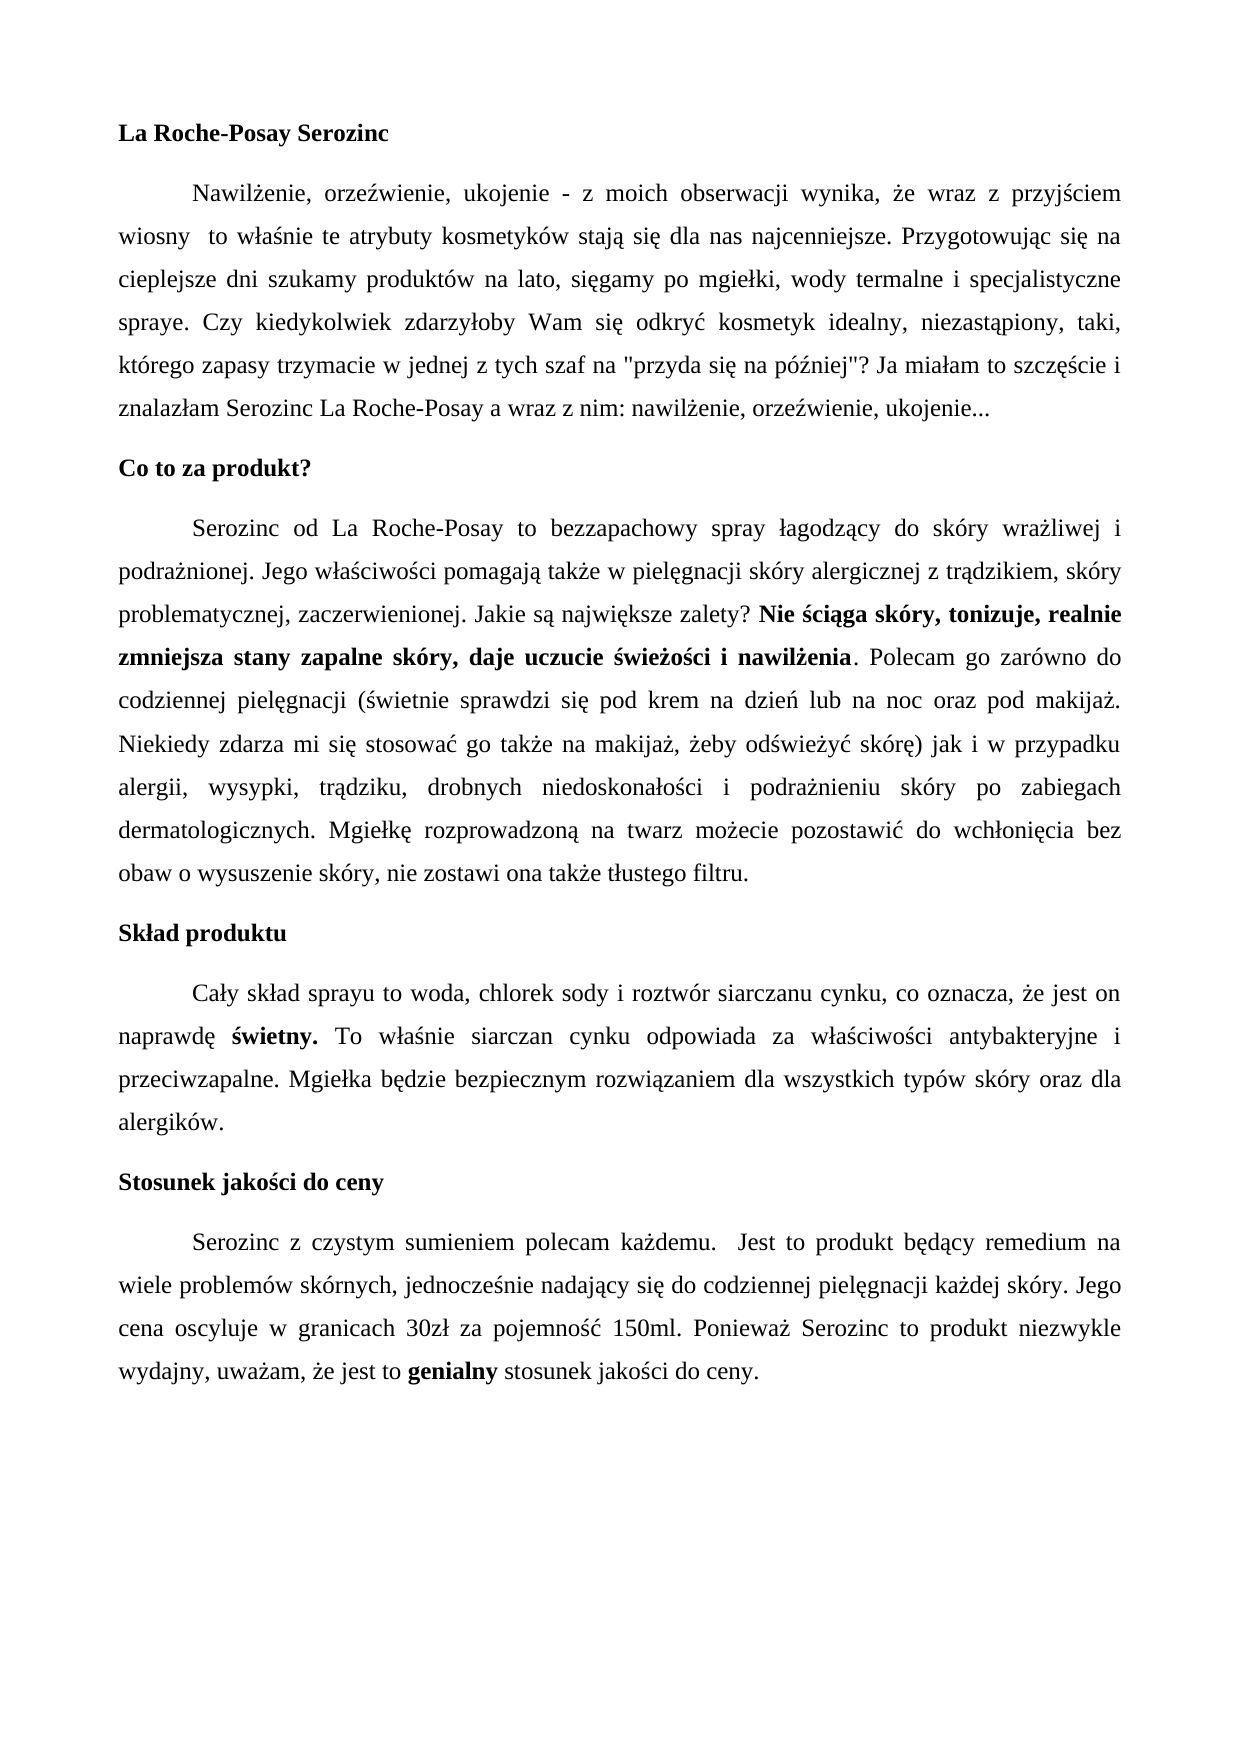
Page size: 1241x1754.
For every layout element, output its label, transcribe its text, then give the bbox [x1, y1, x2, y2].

text La Roche-Posay Serozinc [118, 118, 1122, 147]
text Co to za produkt? [118, 453, 1122, 482]
text Skład produktu [118, 918, 1122, 947]
text Serozinc z czystym sumieniem polecam każdemu. Jest to produkt będący remedium na wiele problemów skórnych, jednocześnie nadający się do codziennej pielęgnacji każdej skóry. Jego cena oscyluje w granicach 30zł za pojemność 150ml. Ponieważ Serozinc to produkt niezwykle wydajny, uważam, że jest to genialny stosunek jakości do ceny. [118, 1227, 1122, 1385]
text Stosunek jakości do ceny [118, 1167, 1122, 1196]
text Serozinc od La Roche-Posay to bezzapachowy spray łagodzący do skóry wrażliwej i podrażnionej. Jego właściwości pomagają także w pielęgnacji skóry alergicznej z trądzikiem, skóry problematycznej, zaczerwienionej. Jakie są największe zalety? Nie ściąga skóry, tonizuje, realnie zmniejsza stany zapalne skóry, daje uczucie świeżości i nawilżenia. Polecam go zarówno do codziennej pielęgnacji (świetnie sprawdzi się pod krem na dzień lub na noc oraz pod makijaż. Niekiedy zdarza mi się stosować go także na makijaż, żeby odświeżyć skórę) jak i w przypadku alergii, wysypki, trądziku, drobnych niedoskonałości i podrażnieniu skóry po zabiegach dermatologicznych. Mgiełkę rozprowadzoną na twarz możecie pozostawić do wchłonięcia bez obaw o wysuszenie skóry, nie zostawi ona także tłustego filtru. [118, 513, 1122, 887]
text Nawilżenie, orzeźwienie, ukojenie - z moich obserwacji wynika, że wraz z przyjściem wiosny to właśnie te atrybuty kosmetyków stają się dla nas najcenniejsze. Przygotowując się na cieplejsze dni szukamy produktów na lato, sięgamy po mgiełki, wody termalne i specjalistyczne spraye. Czy kiedykolwiek zdarzyłoby Wam się odkryć kosmetyk idealny, niezastąpiony, taki, którego zapasy trzymacie w jednej z tych szaf na "przyda się na później"? Ja miałam to szczęście i znalazłam Serozinc La Roche-Posay a wraz z nim: nawilżenie, orzeźwienie, ukojenie... [118, 178, 1122, 422]
text Cały skład sprayu to woda, chlorek sody i roztwór siarczanu cynku, co oznacza, że jest on naprawdę świetny. To właśnie siarczan cynku odpowiada za właściwości antybakteryjne i przeciwzapalne. Mgiełka będzie bezpiecznym rozwiązaniem dla wszystkich typów skóry oraz dla alergików. [118, 978, 1122, 1136]
